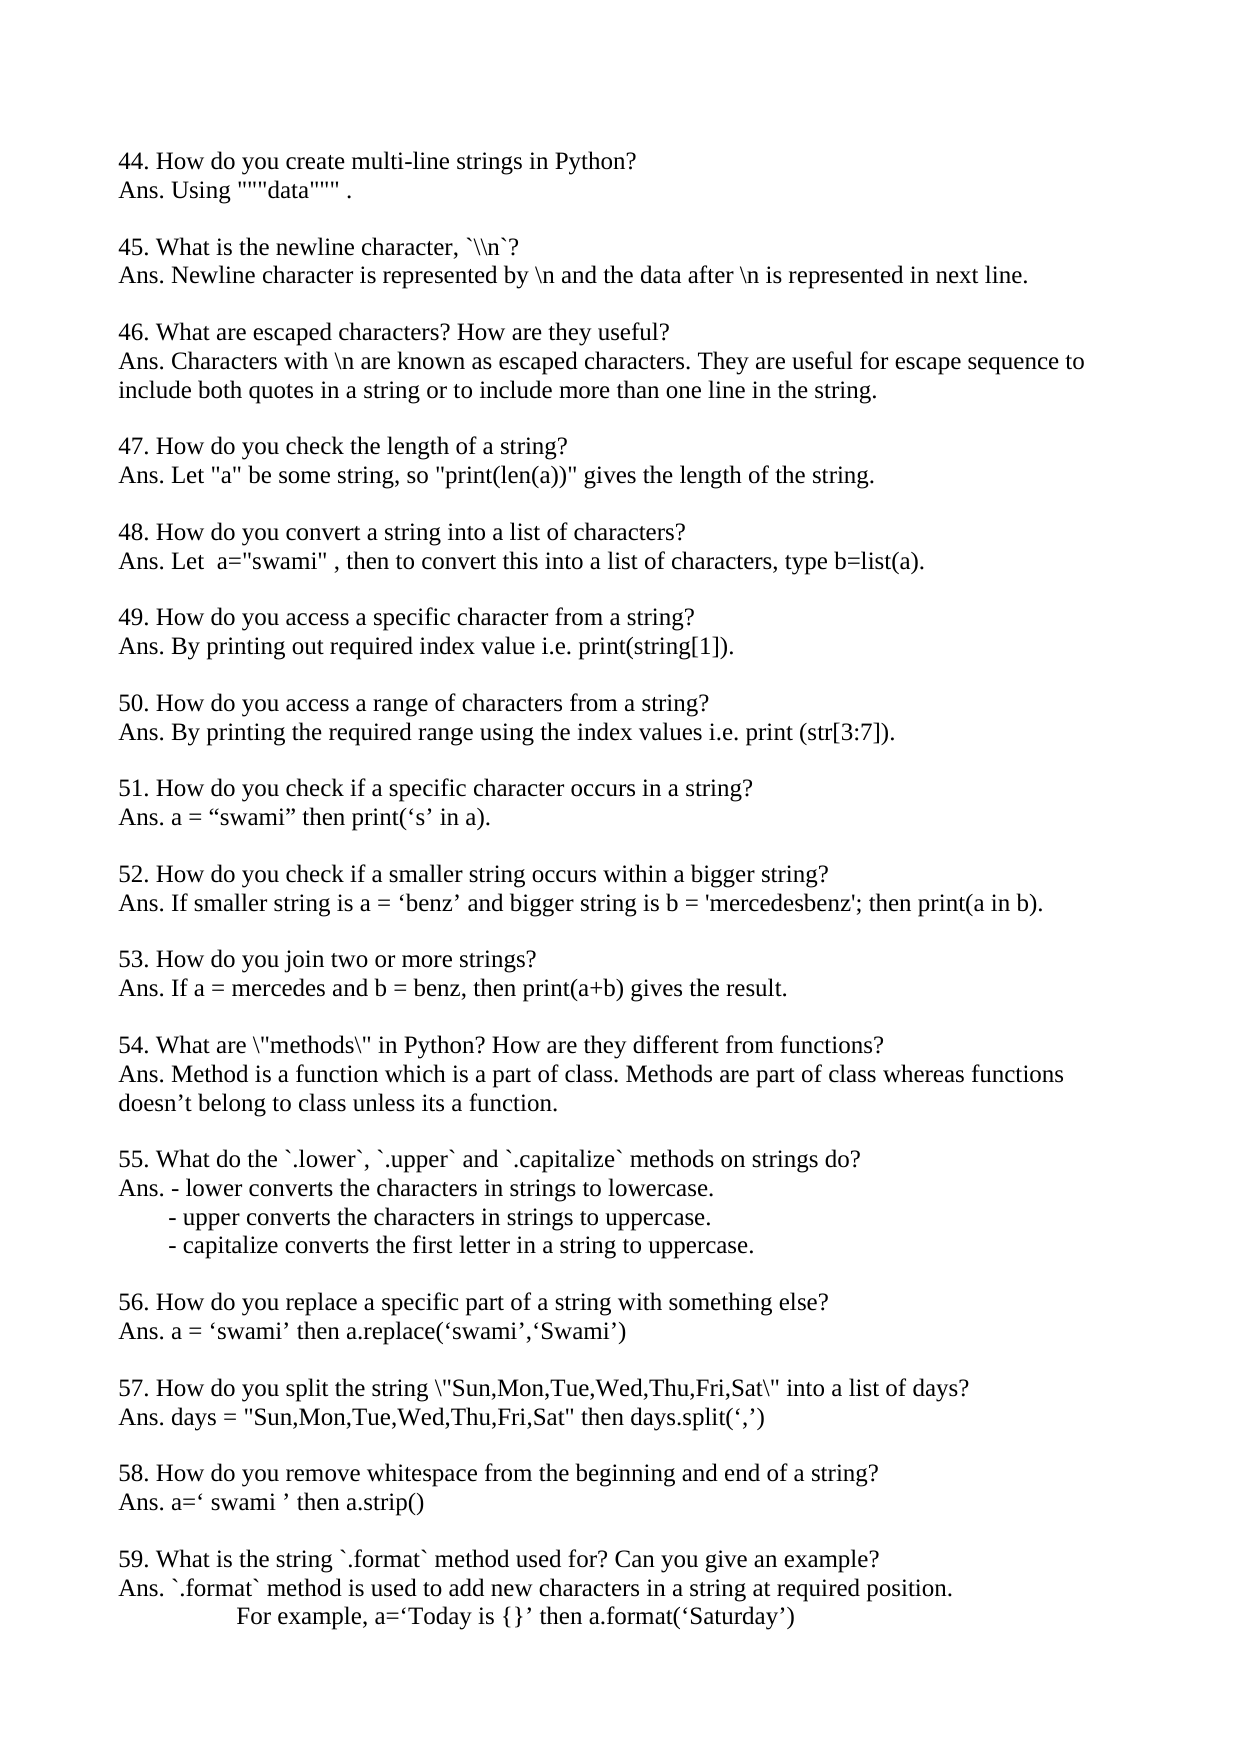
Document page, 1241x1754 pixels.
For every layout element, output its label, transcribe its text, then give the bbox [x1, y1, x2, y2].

text Ans. Let a="swami" , then to convert this into a list of characters, type b=list(a). [118, 546, 1122, 574]
text 50. How do you access a range of characters from a string? [118, 688, 1122, 717]
text 53. How do you join two or more strings? [118, 944, 1122, 973]
text 45. What is the newline character, `\\n`? [118, 232, 1122, 260]
text Ans. By printing the required range using the index values i.e. print (str[3:7]). [118, 717, 1122, 746]
text Ans. If a = mercedes and b = benz, then print(a+b) gives the result. [118, 973, 1122, 1002]
text Ans. a=‘ swami ’ then a.strip() [118, 1487, 1122, 1516]
text Ans. Characters with \n are known as escaped characters. They are useful for escape sequence to include both quotes in a string or to include more than one line in the string. [118, 346, 1122, 403]
text Ans. Method is a function which is a part of class. Methods are part of class whereas functions doesn’t belong to class unless its a function. [118, 1059, 1122, 1116]
text 59. What is the string `.format` method used for? Can you give an example? [118, 1544, 1122, 1573]
text 56. How do you replace a specific part of a string with something else? [118, 1287, 1122, 1316]
text For example, a=‘Today is {}’ then a.format(‘Saturday’) [118, 1601, 1122, 1630]
text Ans. a = ‘swami’ then a.replace(‘swami’,‘Swami’) [118, 1316, 1122, 1345]
text Ans. Let "a" be some string, so "print(len(a))" gives the length of the string. [118, 460, 1122, 489]
text Ans. - lower converts the characters in strings to lowercase. [118, 1173, 1122, 1202]
text - capitalize converts the first letter in a string to uppercase. [118, 1231, 1122, 1259]
text 54. What are \"methods\" in Python? How are they different from functions? [118, 1030, 1122, 1059]
text Ans. Newline character is represented by \n and the data after \n is represented in next line. [118, 260, 1122, 289]
text 49. How do you access a specific character from a string? [118, 602, 1122, 631]
text 51. How do you check if a specific character occurs in a string? [118, 773, 1122, 802]
text 44. How do you create multi-line strings in Python? [118, 146, 1122, 175]
text 55. What do the `.lower`, `.upper` and `.capitalize` methods on strings do? [118, 1144, 1122, 1173]
text 57. How do you split the string \"Sun,Mon,Tue,Wed,Thu,Fri,Sat\" into a list of days? [118, 1373, 1122, 1402]
text - upper converts the characters in strings to uppercase. [118, 1202, 1122, 1231]
text Ans. days = "Sun,Mon,Tue,Wed,Thu,Fri,Sat" then days.split(‘,’) [118, 1402, 1122, 1430]
text 58. How do you remove whitespace from the beginning and end of a string? [118, 1458, 1122, 1487]
text Ans. By printing out required index value i.e. print(string[1]). [118, 631, 1122, 660]
text 46. What are escaped characters? How are they useful? [118, 317, 1122, 346]
text 52. How do you check if a smaller string occurs within a bigger string? [118, 859, 1122, 888]
text Ans. If smaller string is a = ‘benz’ and bigger string is b = 'mercedesbenz'; then print(a in b). [118, 888, 1122, 917]
text Ans. Using """data""" . [118, 175, 1122, 204]
text 47. How do you check the length of a string? [118, 431, 1122, 460]
text Ans. a = “swami” then print(‘s’ in a). [118, 802, 1122, 831]
text 48. How do you convert a string into a list of characters? [118, 517, 1122, 546]
text Ans. `.format` method is used to add new characters in a string at required position. [118, 1573, 1122, 1601]
